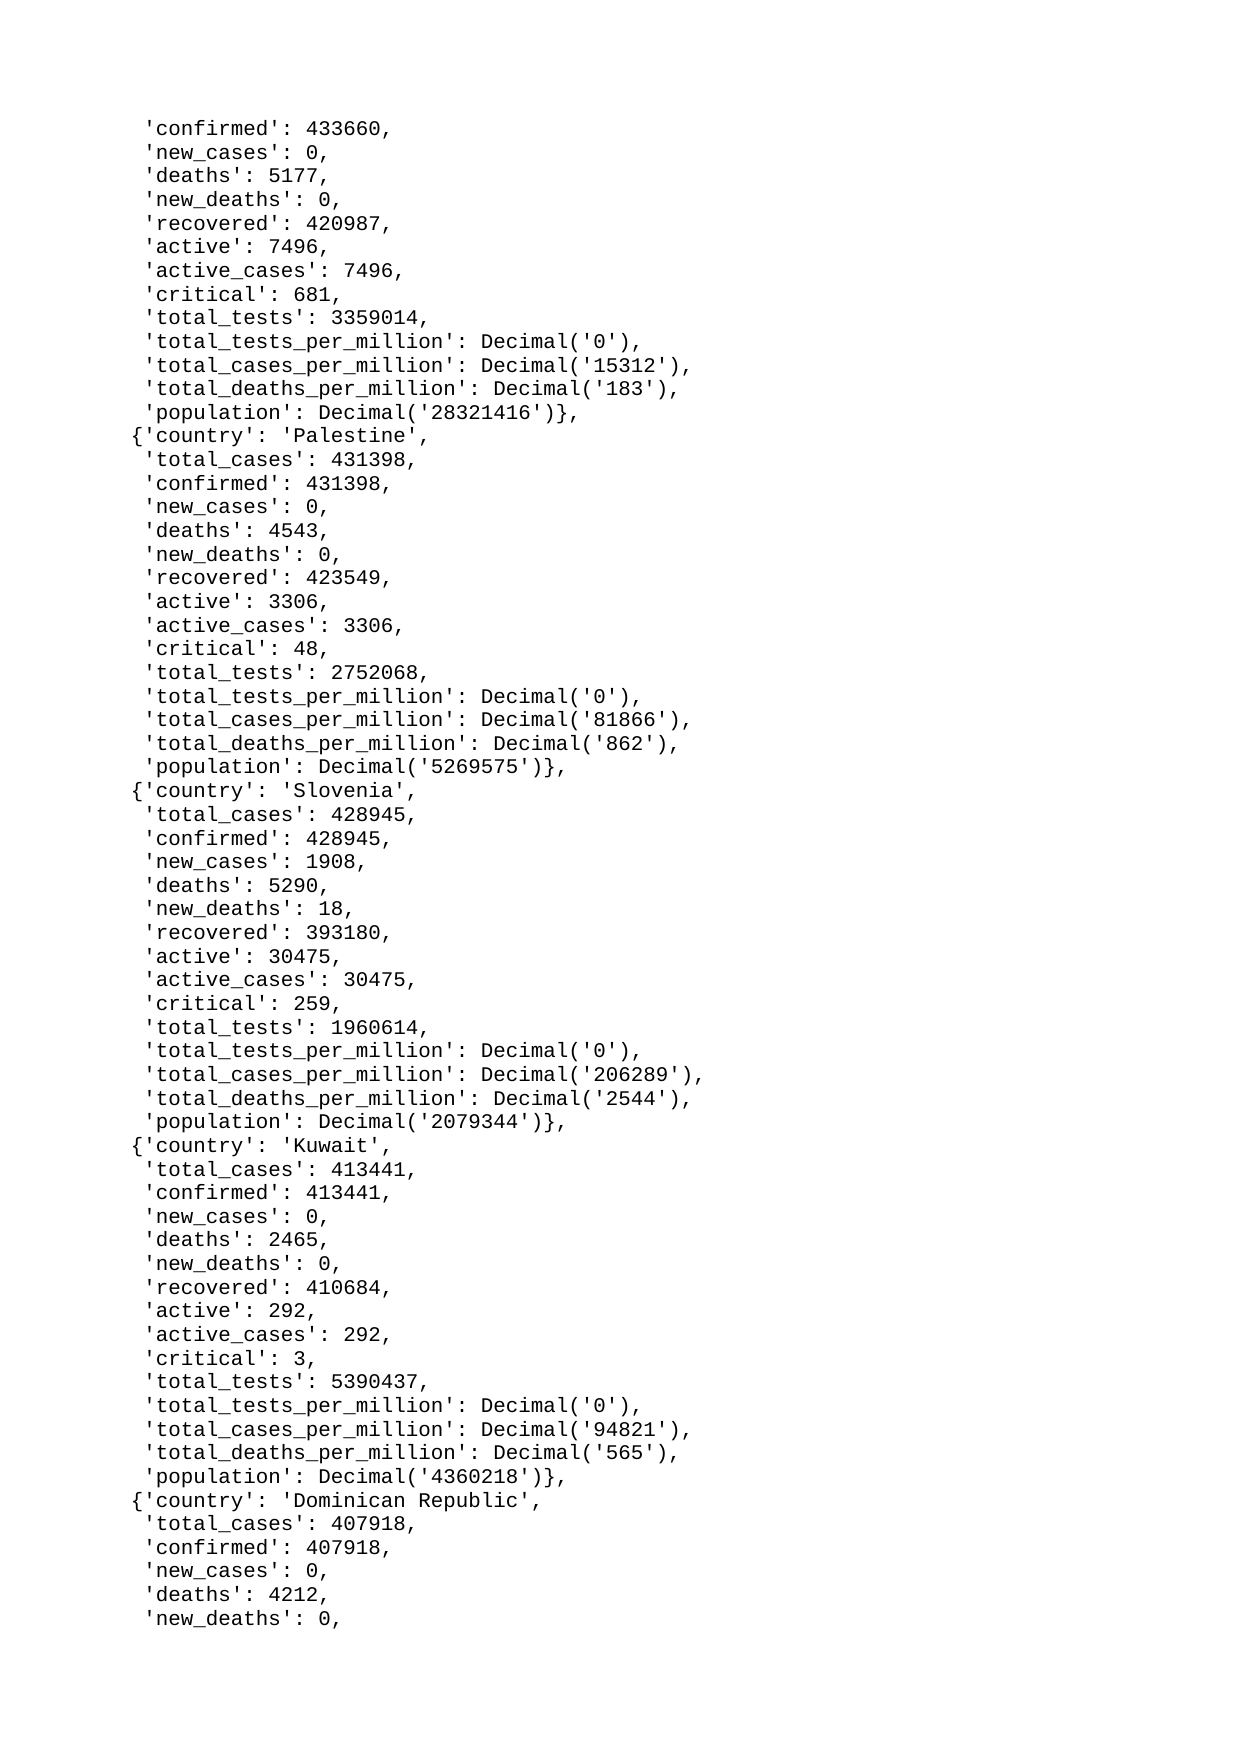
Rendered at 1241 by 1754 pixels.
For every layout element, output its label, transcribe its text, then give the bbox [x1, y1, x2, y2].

text 'deaths': 5290, [118, 875, 1122, 898]
text 'confirmed': 433660, [118, 118, 1122, 142]
text 'population': Decimal('28321416')}, [118, 402, 1122, 426]
text 'total_cases': 407918, [118, 1513, 1122, 1537]
text 'total_deaths_per_million': Decimal('862'), [118, 733, 1122, 757]
text 'deaths': 4212, [118, 1584, 1122, 1608]
text 'critical': 48, [118, 638, 1122, 662]
text 'deaths': 5177, [118, 165, 1122, 189]
text {'country': 'Dominican Republic', [118, 1489, 1122, 1513]
text 'total_deaths_per_million': Decimal('2544'), [118, 1088, 1122, 1111]
text 'new_deaths': 0, [118, 189, 1122, 213]
text 'new_deaths': 18, [118, 898, 1122, 922]
text 'active': 30475, [118, 946, 1122, 969]
text 'confirmed': 431398, [118, 473, 1122, 496]
text 'confirmed': 428945, [118, 827, 1122, 851]
text 'critical': 681, [118, 284, 1122, 307]
text 'critical': 3, [118, 1348, 1122, 1371]
text 'confirmed': 413441, [118, 1182, 1122, 1206]
text 'total_tests_per_million': Decimal('0'), [118, 1040, 1122, 1064]
text 'total_deaths_per_million': Decimal('183'), [118, 378, 1122, 402]
text 'total_deaths_per_million': Decimal('565'), [118, 1442, 1122, 1466]
text 'recovered': 423549, [118, 567, 1122, 591]
text 'active_cases': 30475, [118, 969, 1122, 993]
text 'population': Decimal('4360218')}, [118, 1466, 1122, 1489]
text 'total_tests': 5390437, [118, 1371, 1122, 1395]
text 'new_deaths': 0, [118, 1608, 1122, 1631]
text 'new_cases': 0, [118, 496, 1122, 520]
text 'recovered': 393180, [118, 922, 1122, 946]
text 'total_cases_per_million': Decimal('15312'), [118, 354, 1122, 378]
text 'total_tests': 1960614, [118, 1017, 1122, 1040]
text 'new_deaths': 0, [118, 544, 1122, 567]
text 'population': Decimal('5269575')}, [118, 757, 1122, 780]
text 'total_tests': 2752068, [118, 662, 1122, 686]
text 'active_cases': 292, [118, 1324, 1122, 1348]
text 'new_cases': 0, [118, 142, 1122, 165]
text {'country': 'Kuwait', [118, 1135, 1122, 1158]
text 'total_cases': 431398, [118, 449, 1122, 473]
text 'total_tests_per_million': Decimal('0'), [118, 686, 1122, 709]
text 'active': 7496, [118, 236, 1122, 260]
text 'population': Decimal('2079344')}, [118, 1111, 1122, 1135]
text {'country': 'Slovenia', [118, 780, 1122, 804]
text 'new_cases': 1908, [118, 851, 1122, 875]
text 'total_tests_per_million': Decimal('0'), [118, 331, 1122, 354]
text 'recovered': 410684, [118, 1277, 1122, 1300]
text 'total_cases': 428945, [118, 804, 1122, 827]
text 'new_cases': 0, [118, 1561, 1122, 1584]
text {'country': 'Palestine', [118, 426, 1122, 449]
text 'active_cases': 3306, [118, 615, 1122, 638]
text 'confirmed': 407918, [118, 1537, 1122, 1561]
text 'new_deaths': 0, [118, 1253, 1122, 1277]
text 'recovered': 420987, [118, 213, 1122, 236]
text 'active': 292, [118, 1300, 1122, 1324]
text 'active': 3306, [118, 591, 1122, 615]
text 'deaths': 4543, [118, 520, 1122, 544]
text 'total_cases_per_million': Decimal('81866'), [118, 709, 1122, 733]
text 'critical': 259, [118, 993, 1122, 1017]
text 'total_cases_per_million': Decimal('206289'), [118, 1064, 1122, 1088]
text 'total_tests_per_million': Decimal('0'), [118, 1395, 1122, 1419]
text 'total_cases_per_million': Decimal('94821'), [118, 1419, 1122, 1442]
text 'total_tests': 3359014, [118, 307, 1122, 331]
text 'total_cases': 413441, [118, 1158, 1122, 1182]
text 'new_cases': 0, [118, 1206, 1122, 1229]
text 'active_cases': 7496, [118, 260, 1122, 284]
text 'deaths': 2465, [118, 1229, 1122, 1253]
